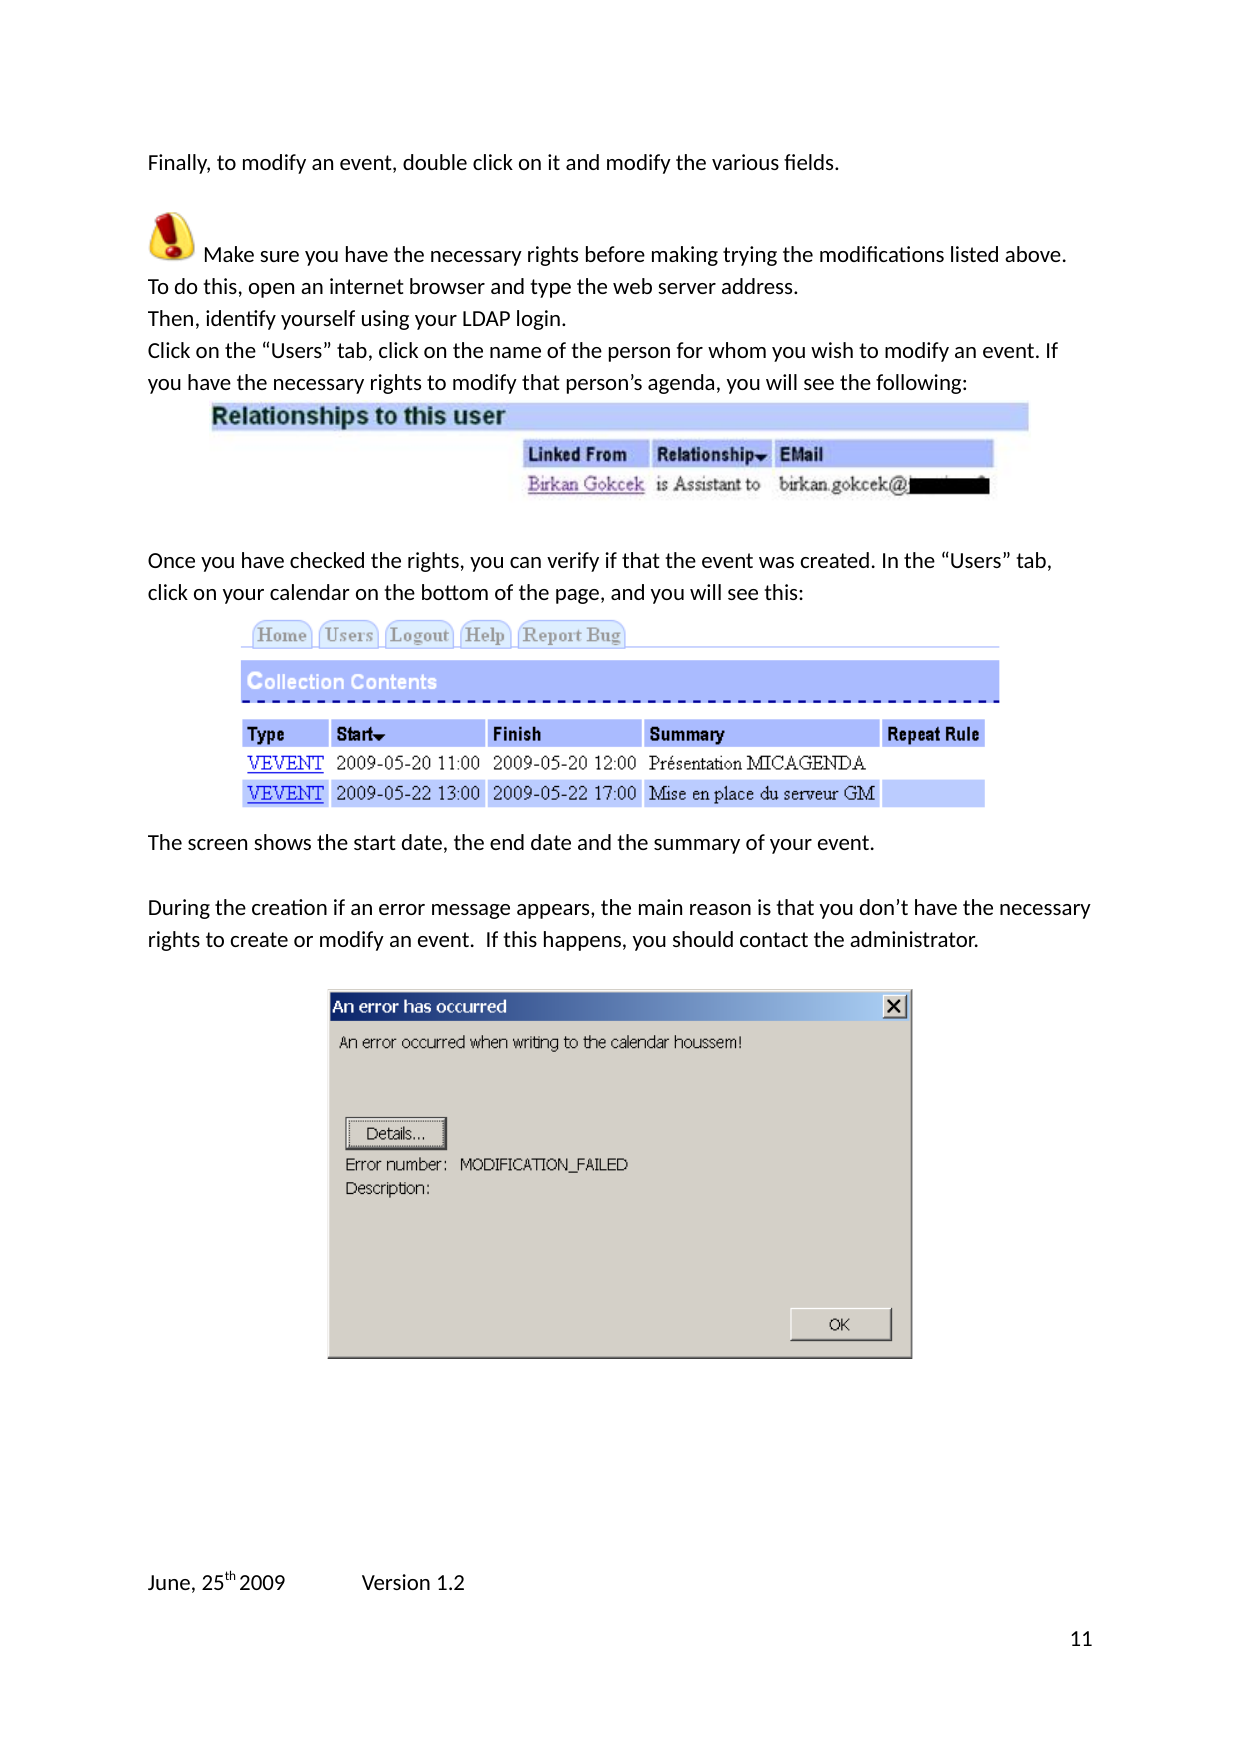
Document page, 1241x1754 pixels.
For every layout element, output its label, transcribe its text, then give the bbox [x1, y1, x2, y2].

picture [327, 989, 913, 1359]
picture [240, 610, 1000, 825]
picture [147, 212, 198, 262]
text Then, identify yourself using your LDAP login. [148, 304, 1092, 332]
text Make sure you have the necessary rights before making trying the modifications listed above. [148, 212, 1092, 268]
text Finally, to modify an event, double click on it and modify the various fields. [148, 148, 1092, 176]
text During the creation if an error message appears, the main reason is that you don’t have the necessary rights to create or modify an event. If this happens, you should contact the administrator. [148, 893, 1092, 953]
picture [209, 400, 1032, 510]
text Once you have checked the rights, you can verify if that the event was created. In the “Users” tab, click on your calendar on the bottom of the page, and you will see this: [148, 546, 1092, 606]
text Click on the “Users” tab, click on the name of the person for whom you wish to modify an event. If you have the necessary rights to modify that person’s agenda, you will see the following: [148, 336, 1092, 396]
text The screen shows the start date, the end date and the summary of your event. [148, 828, 1092, 856]
text To do this, open an internet browser and type the web server address. [148, 272, 1092, 300]
